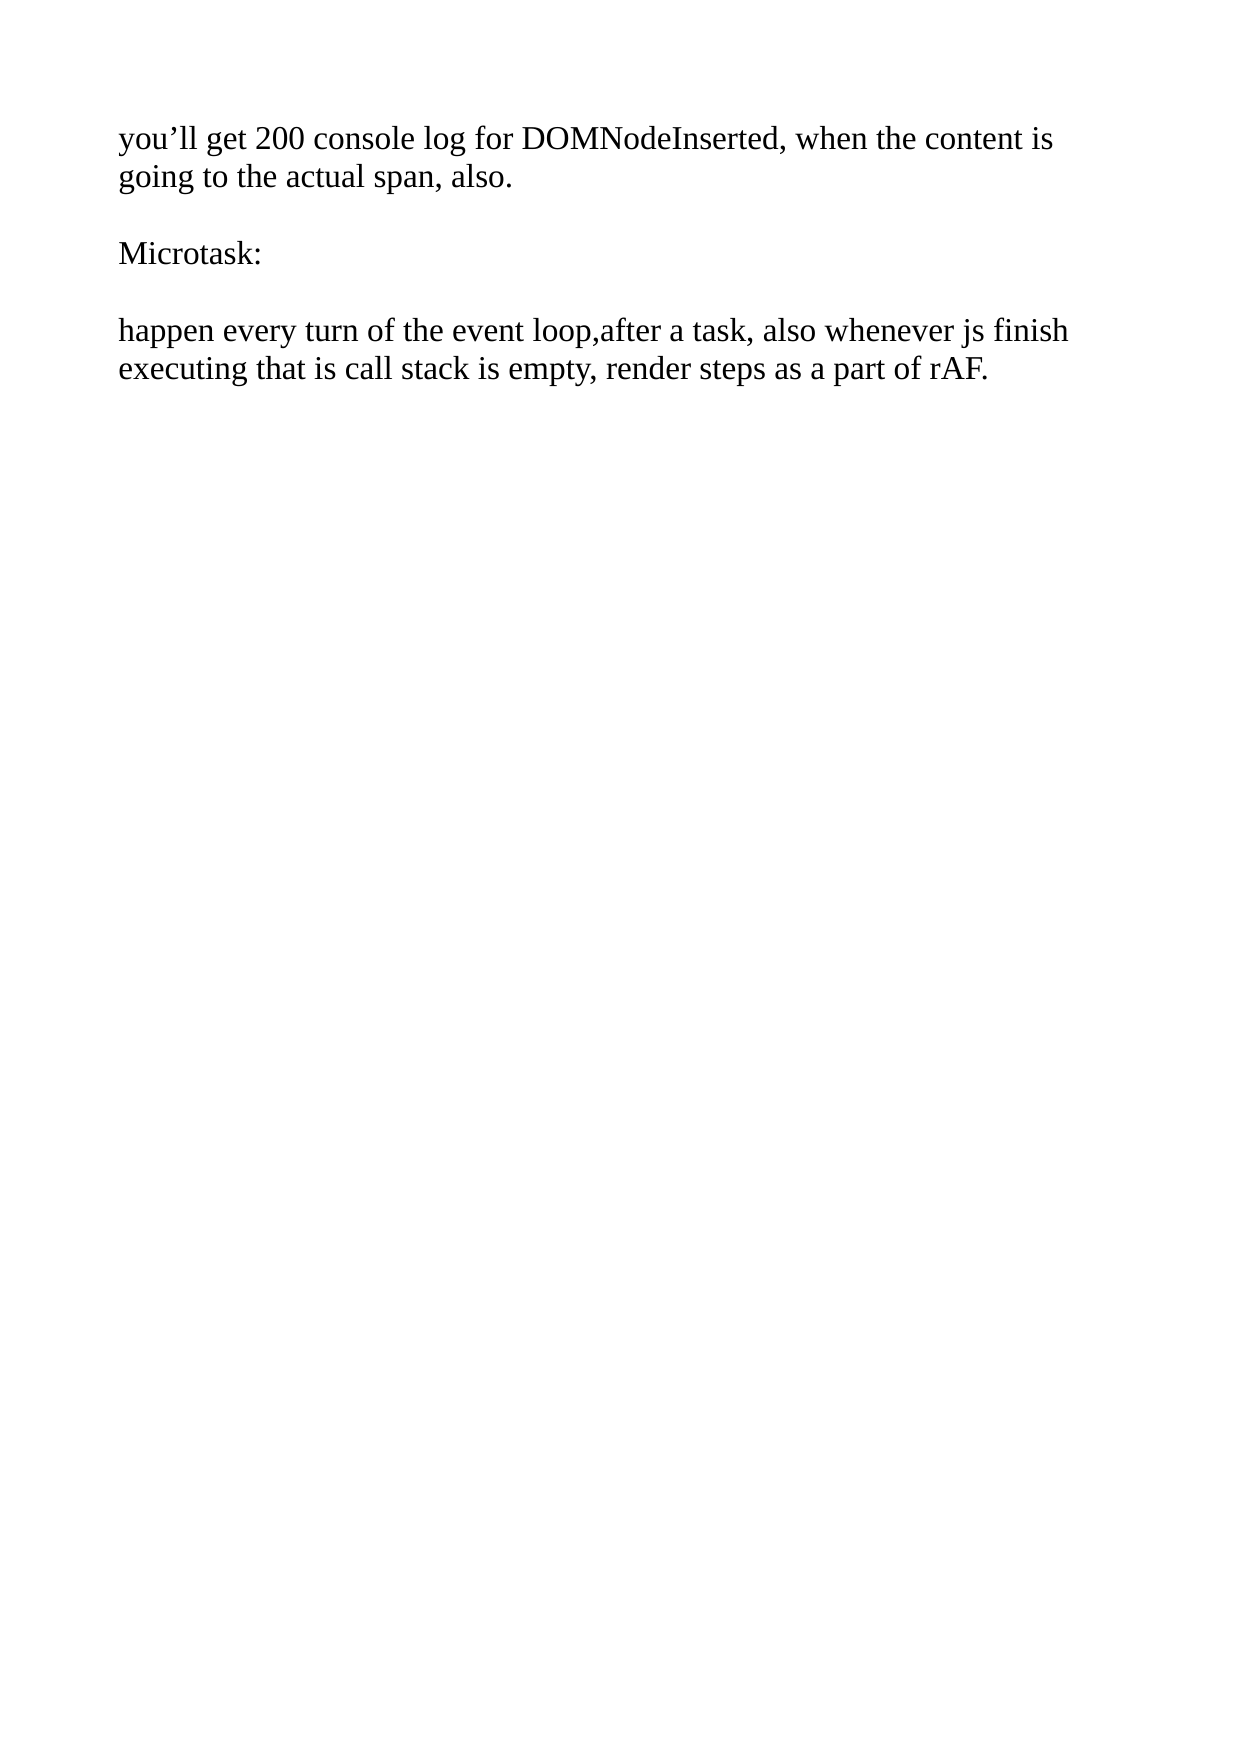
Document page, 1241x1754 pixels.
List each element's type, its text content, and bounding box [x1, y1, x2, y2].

text happen every turn of the event loop,after a task, also whenever js finish executing that is call stack is empty, render steps as a part of rAF. [118, 310, 1122, 386]
text Microtask: [118, 233, 1122, 271]
text you’ll get 200 console log for DOMNodeInserted, when the content is going to the actual span, also. [118, 118, 1122, 195]
